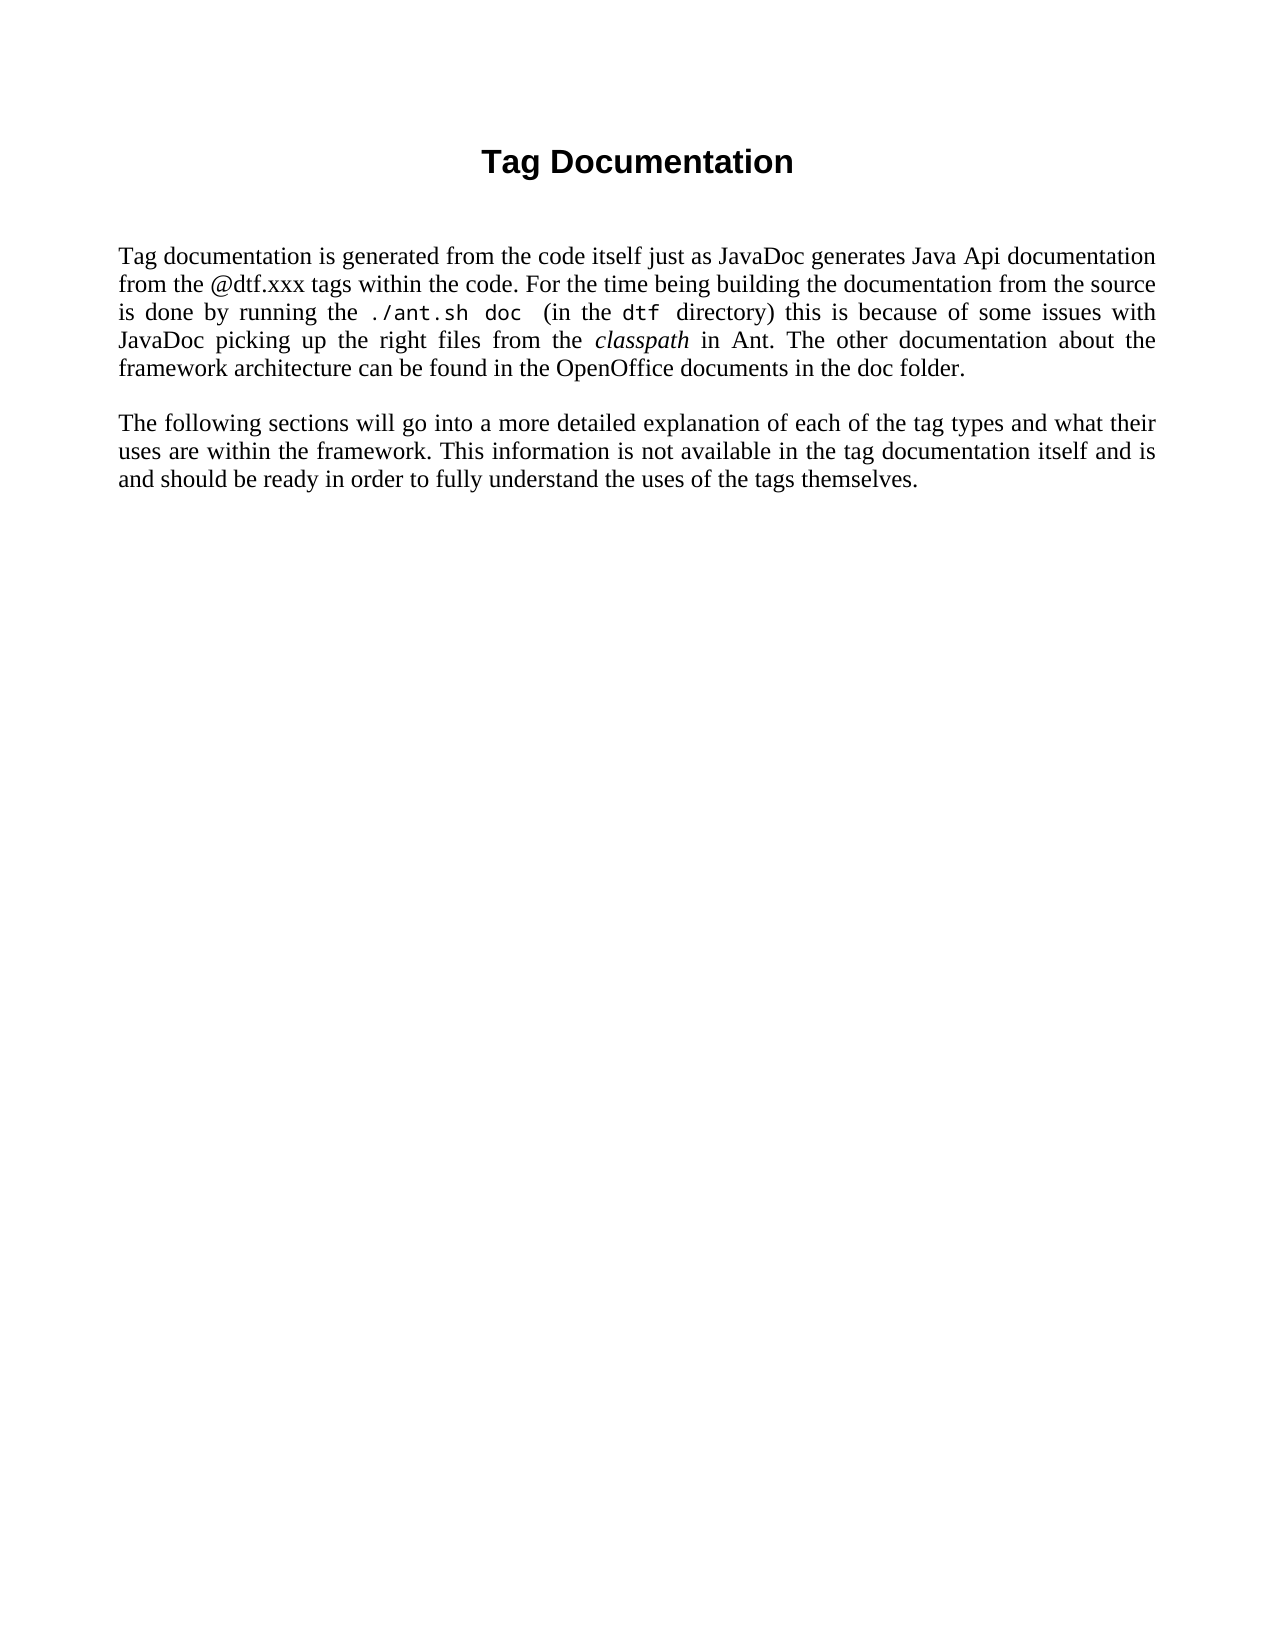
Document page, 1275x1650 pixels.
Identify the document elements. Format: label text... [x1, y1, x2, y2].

subtitle Tag Documentation [118, 143, 1157, 181]
text Tag documentation is generated from the code itself just as JavaDoc generates Java Api documentation from the @dtf.xxx tags within the code. For the time being building the documentation from the source is done by running the ./ant.sh doc (in the dtf directory) this is because of some issues with JavaDoc picking up the right files from the classpath in Ant. The other documentation about the framework architecture can be found in the OpenOffice documents in the doc folder. [118, 242, 1157, 382]
text The following sections will go into a more detailed explanation of each of the tag types and what their uses are within the framework. This information is not available in the tag documentation itself and is and should be ready in order to fully understand the uses of the tags themselves. [118, 409, 1157, 493]
